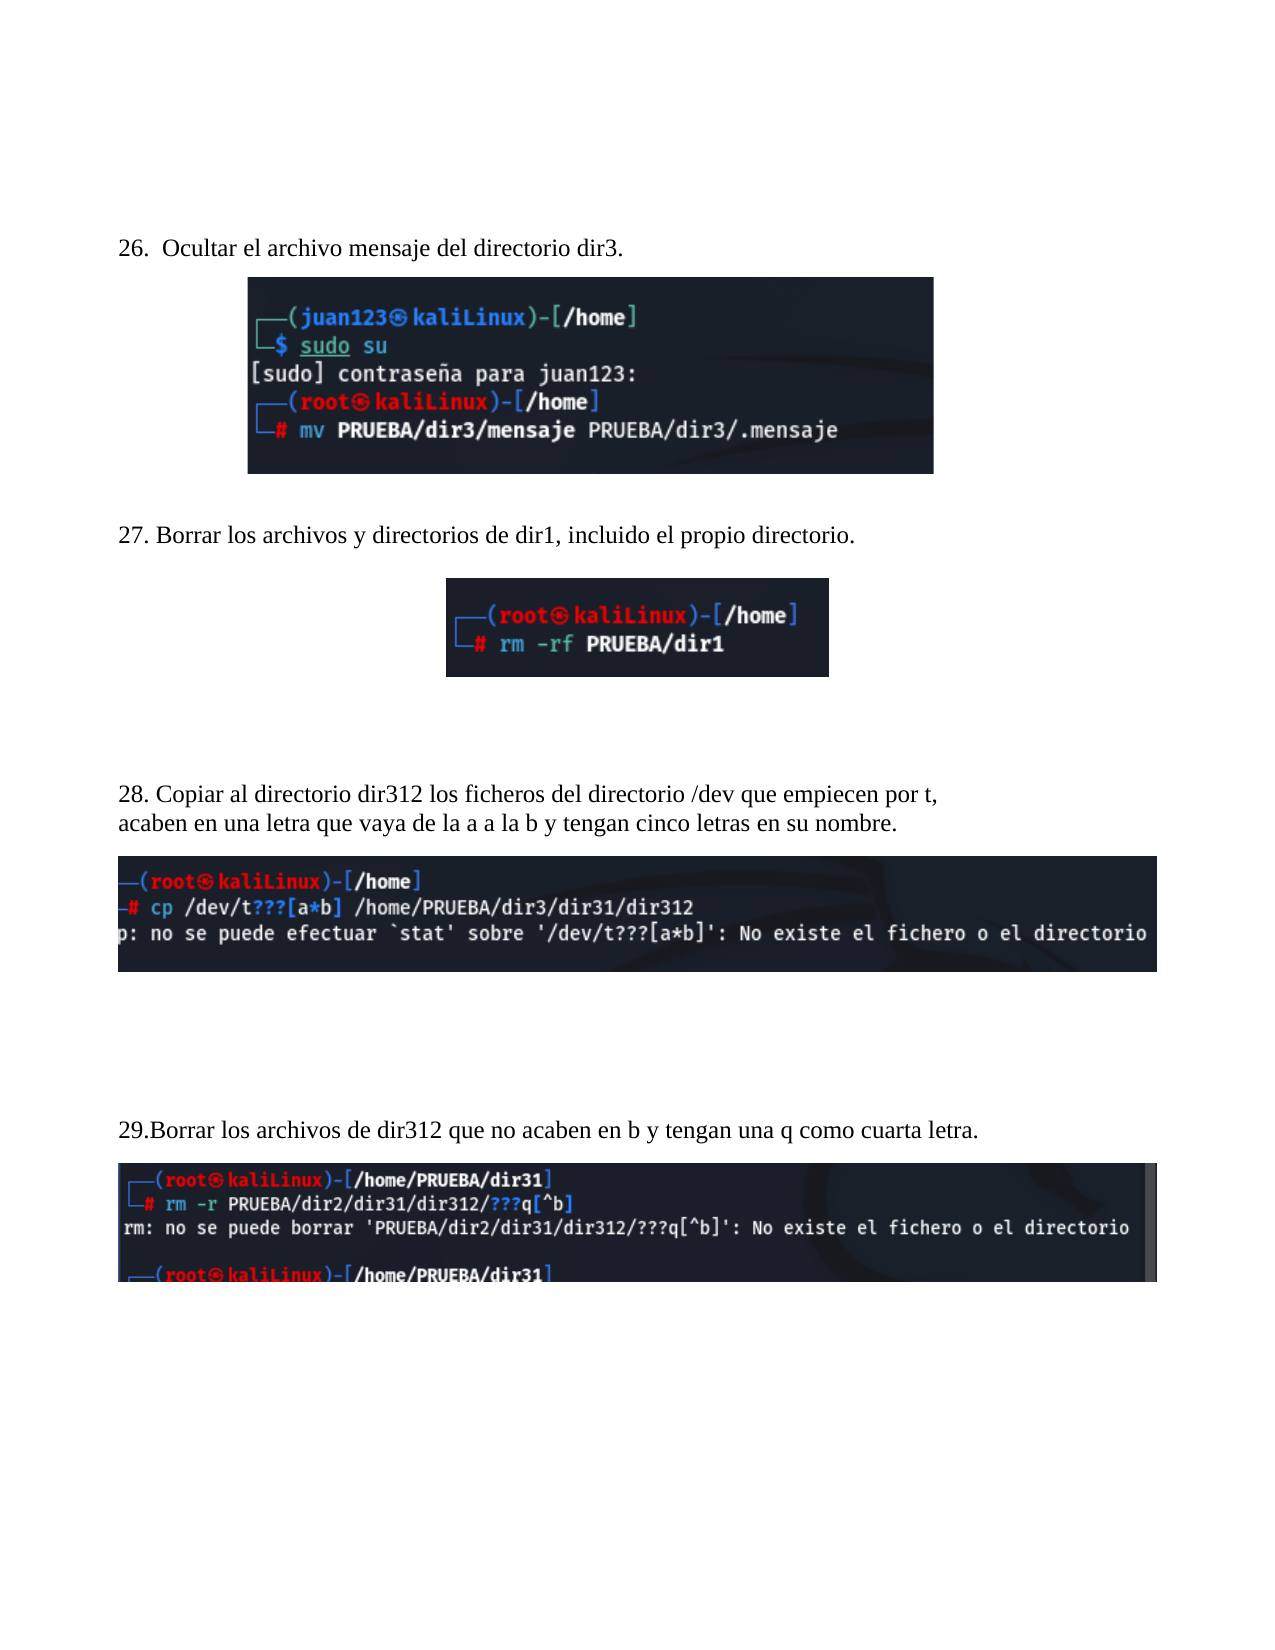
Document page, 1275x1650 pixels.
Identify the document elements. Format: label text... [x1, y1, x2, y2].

picture [118, 1163, 1157, 1282]
picture [446, 578, 829, 677]
text acaben en una letra que vaya de la a a la b y tengan cinco letras en su nombre. [118, 808, 1157, 837]
text 27. Borrar los archivos y directorios de dir1, incluido el propio directorio. [118, 521, 1157, 549]
picture [118, 856, 1157, 972]
picture [247, 277, 934, 474]
text 29.Borrar los archivos de dir312 que no acaben en b y tengan una q como cuarta letra. [118, 1115, 1157, 1144]
text 28. Copiar al directorio dir312 los ficheros del directorio /dev que empiecen por t, [118, 779, 1157, 808]
text 26. Ocultar el archivo mensaje del directorio dir3. [118, 233, 1157, 262]
